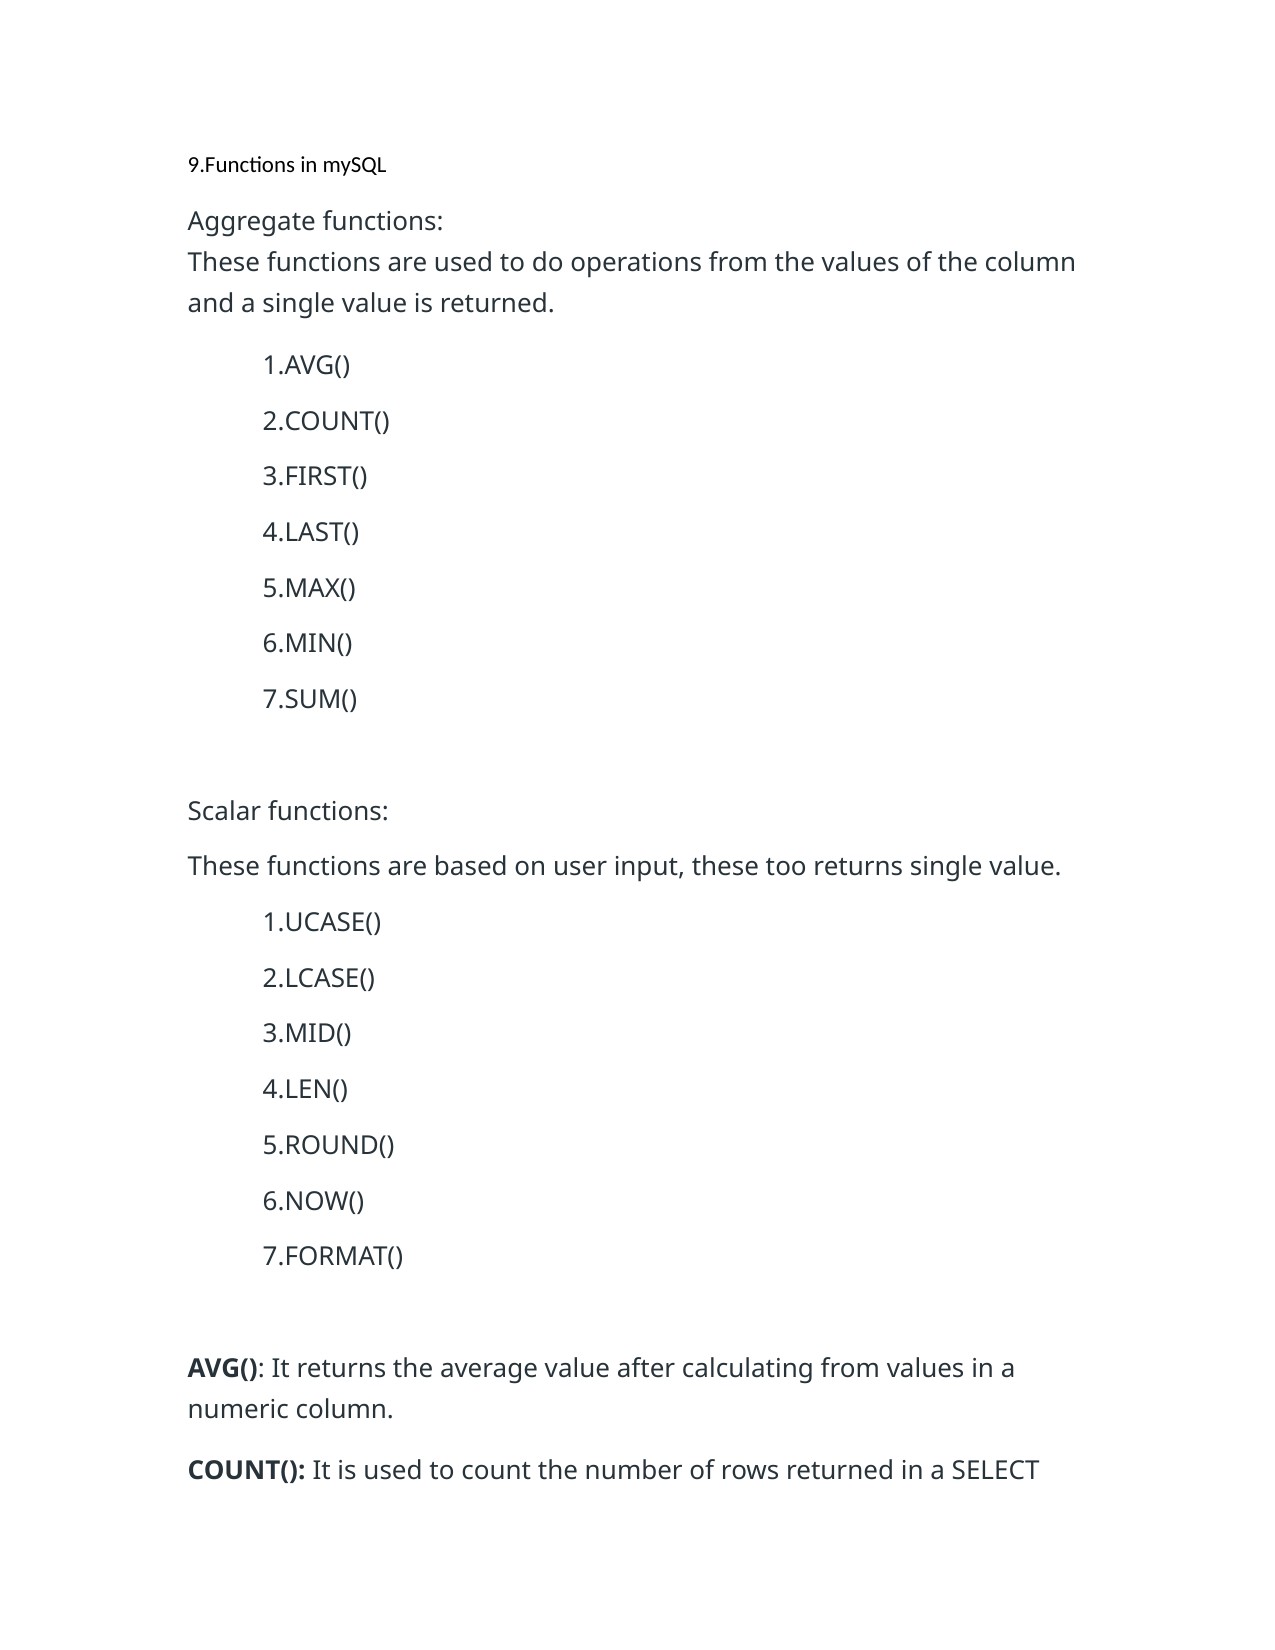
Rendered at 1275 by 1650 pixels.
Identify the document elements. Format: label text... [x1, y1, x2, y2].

list LAST() [262, 513, 1087, 549]
list NOW() [262, 1182, 1087, 1218]
text 9.Functions in mySQL [187, 150, 1087, 178]
list UCASE() [262, 904, 1087, 939]
list MAX() [262, 569, 1087, 605]
list FORMAT() [262, 1238, 1087, 1273]
list FIRST() [262, 458, 1087, 493]
list SUM() [262, 681, 1087, 716]
text AVG(): It returns the average value after calculating from values in a numeric column. [187, 1349, 1087, 1426]
text Scalar functions: These functions are based on user input, these too returns single value. [187, 792, 1087, 883]
list MIN() [262, 625, 1087, 661]
list LEN() [262, 1071, 1087, 1106]
text COUNT(): It is used to count the number of rows returned in a SELECT [187, 1452, 1087, 1487]
list MID() [262, 1015, 1087, 1051]
list AVG() [262, 346, 1087, 382]
list ROUND() [262, 1127, 1087, 1162]
text Aggregate functions: These functions are used to do operations from the values of the column and a single value is returned. [187, 203, 1087, 320]
list LCASE() [262, 959, 1087, 995]
list COUNT() [262, 402, 1087, 438]
